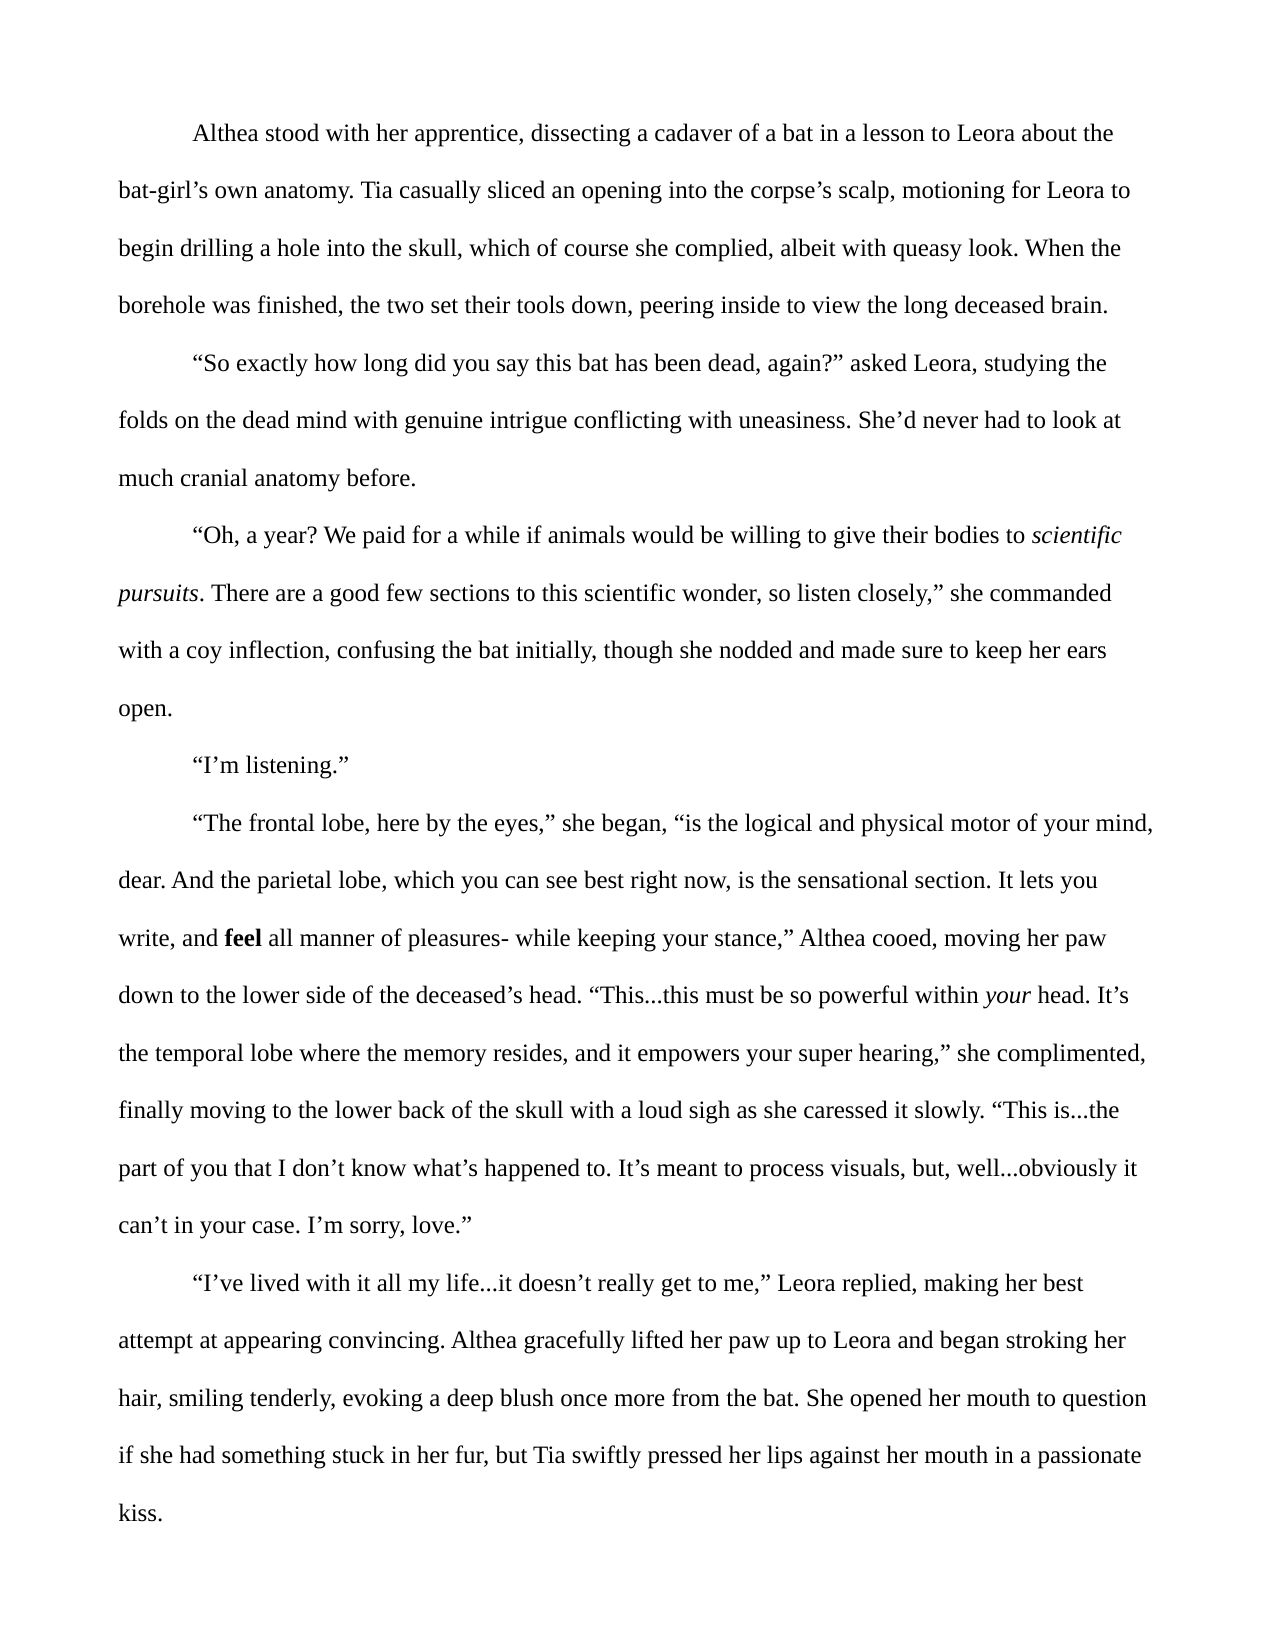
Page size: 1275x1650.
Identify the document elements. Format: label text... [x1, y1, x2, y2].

text “The frontal lobe, here by the eyes,” she began, “is the logical and physical motor of your mind, dear. And the parietal lobe, which you can see best right now, is the sensational section. It lets you write, and feel all manner of pleasures- while keeping your stance,” Althea cooed, moving her paw down to the lower side of the deceased’s head. “This...this must be so powerful within your head. It’s the temporal lobe where the memory resides, and it empowers your super hearing,” she complimented, finally moving to the lower back of the skull with a loud sigh as she caressed it slowly. “This is...the part of you that I don’t know what’s happened to. It’s meant to process visuals, but, well...obviously it can’t in your case. I’m sorry, love.” [118, 808, 1157, 1239]
text “So exactly how long did you say this bat has been dead, again?” asked Leora, studying the folds on the dead mind with genuine intrigue conflicting with uneasiness. She’d never had to look at much cranial anatomy before. [118, 348, 1157, 492]
text “I’m listening.” [118, 751, 1157, 779]
text “I’ve lived with it all my life...it doesn’t really get to me,” Leora replied, making her best attempt at appearing convincing. Althea gracefully lifted her paw up to Leora and began stroking her hair, smiling tenderly, evoking a deep blush once more from the bat. She opened her mouth to question if she had something stuck in her fur, but Tia swiftly pressed her lips against her mouth in a passionate kiss. [118, 1268, 1157, 1527]
text Althea stood with her apprentice, dissecting a cadaver of a bat in a lesson to Leora about the bat-girl’s own anatomy. Tia casually sliced an opening into the corpse’s scalp, motioning for Leora to begin drilling a hole into the skull, which of course she complied, albeit with queasy look. When the borehole was finished, the two set their tools down, peering inside to view the long deceased brain. [118, 118, 1157, 319]
text “Oh, a year? We paid for a while if animals would be willing to give their bodies to scientific pursuits. There are a good few sections to this scientific wonder, so listen closely,” she commanded with a coy inflection, confusing the bat initially, though she nodded and made sure to keep her ears open. [118, 521, 1157, 722]
